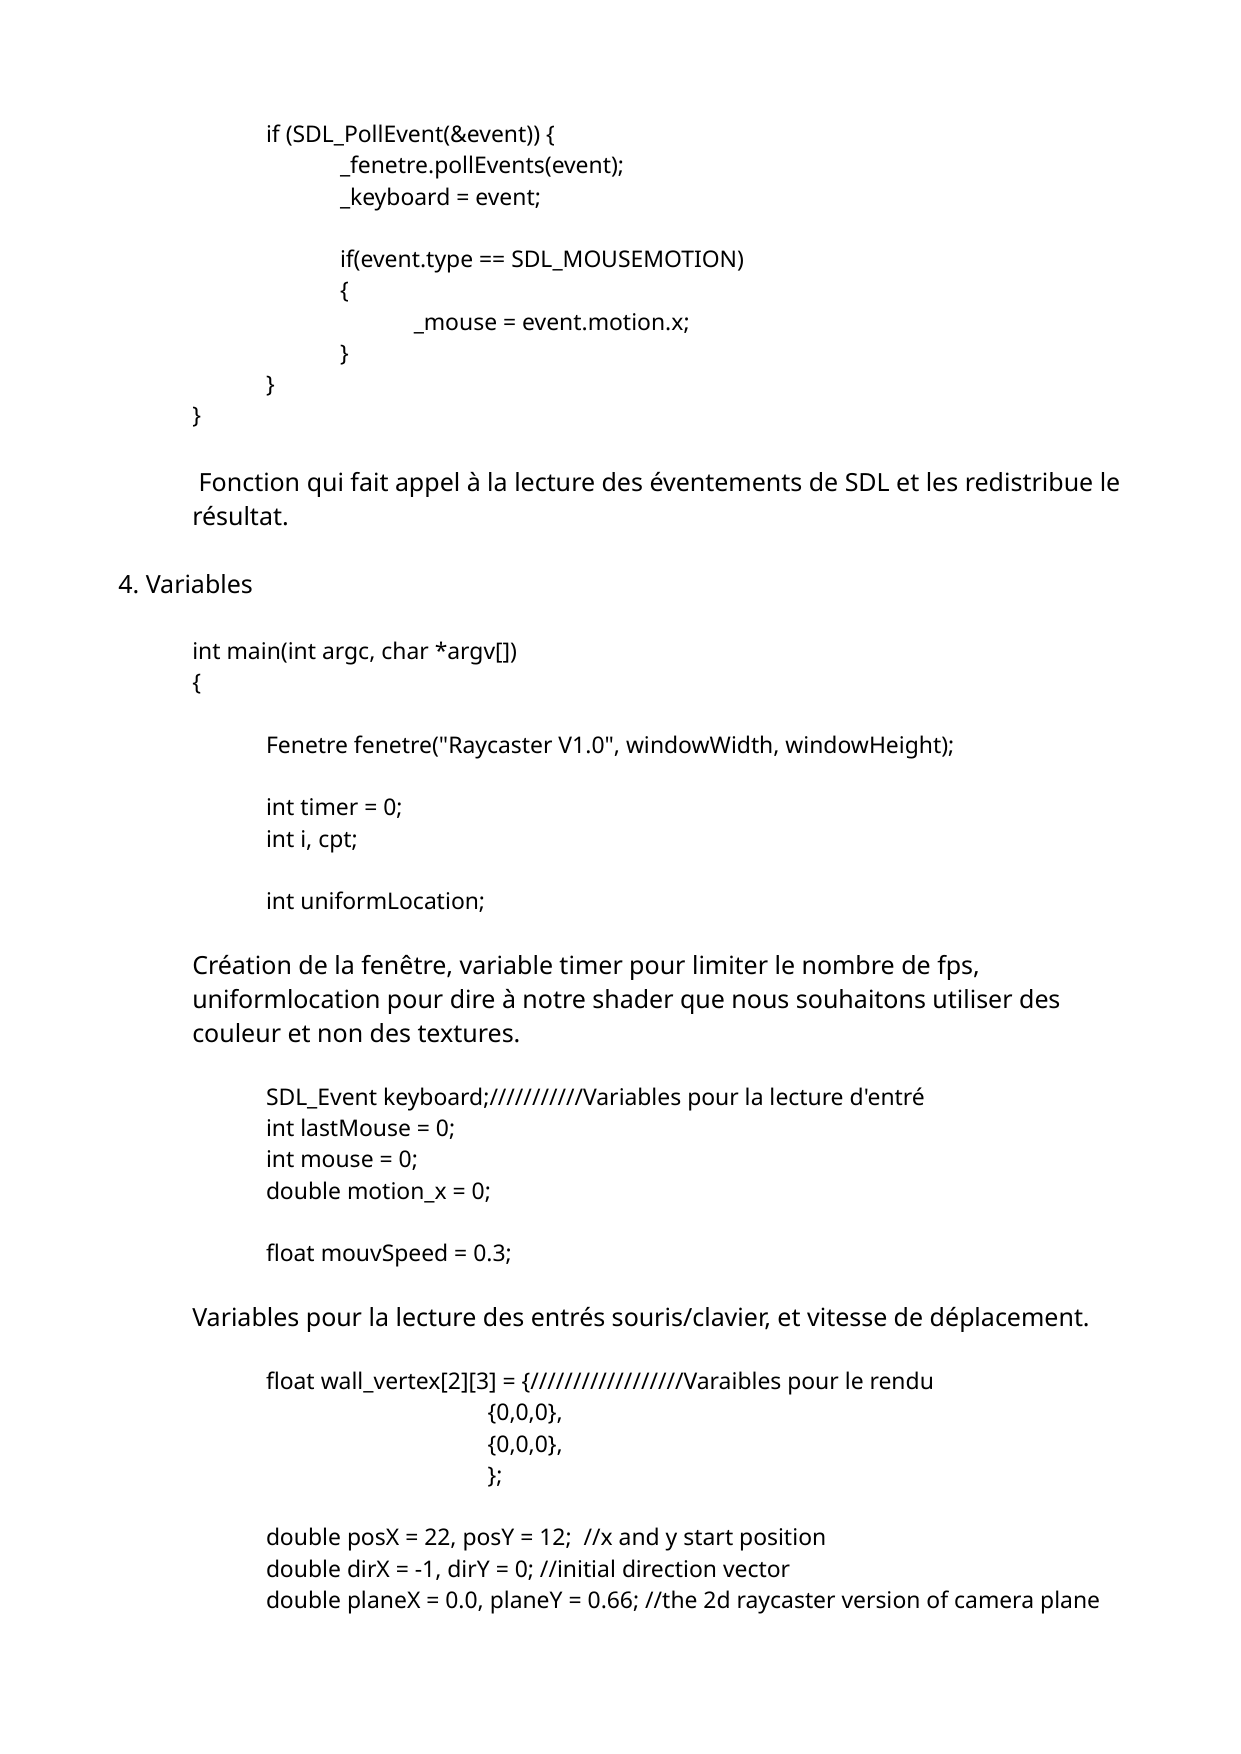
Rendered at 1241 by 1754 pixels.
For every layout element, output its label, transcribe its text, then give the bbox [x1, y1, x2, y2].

text { [192, 666, 1122, 697]
text Variables pour la lecture des entrés souris/clavier, et vitesse de déplacement. [192, 1300, 1122, 1334]
text int i, cpt; [192, 822, 1122, 854]
text }; [192, 1459, 1122, 1490]
text Fonction qui fait appel à la lecture des éventements de SDL et les redistribue le résultat. [192, 465, 1122, 533]
text _mouse = event.motion.x; [192, 306, 1122, 337]
text int uniformLocation; [192, 885, 1122, 916]
text } [192, 368, 1122, 399]
text Création de la fenêtre, variable timer pour limiter le nombre de fps, uniformlocation pour dire à notre shader que nous souhaitons utiliser des couleur et non des textures. [192, 947, 1122, 1050]
text int timer = 0; [192, 791, 1122, 822]
text int lastMouse = 0; [192, 1112, 1122, 1143]
text SDL_Event keyboard;///////////Variables pour la lecture d'entré [192, 1081, 1122, 1112]
text double planeX = 0.0, planeY = 0.66; //the 2d raycaster version of camera plane [192, 1584, 1122, 1615]
text double dirX = -1, dirY = 0; //initial direction vector [192, 1552, 1122, 1584]
text { [192, 274, 1122, 306]
text double motion_x = 0; [192, 1175, 1122, 1206]
text if(event.type == SDL_MOUSEMOTION) [192, 243, 1122, 274]
text } [192, 399, 1122, 431]
text } [192, 337, 1122, 368]
text int main(int argc, char *argv[]) [192, 635, 1122, 666]
text float wall_vertex[2][3] = {//////////////////Varaibles pour le rendu [192, 1365, 1122, 1396]
text double posX = 22, posY = 12; //x and y start position [192, 1521, 1122, 1552]
text if (SDL_PollEvent(&event)) { [192, 118, 1122, 149]
text {0,0,0}, [192, 1427, 1122, 1459]
text Fenetre fenetre("Raycaster V1.0", windowWidth, windowHeight); [192, 729, 1122, 760]
text 4. Variables [118, 567, 1122, 601]
text int mouse = 0; [192, 1143, 1122, 1175]
text float mouvSpeed = 0.3; [192, 1237, 1122, 1268]
text _keyboard = event; [192, 181, 1122, 212]
text _fenetre.pollEvents(event); [192, 149, 1122, 181]
text {0,0,0}, [192, 1396, 1122, 1427]
